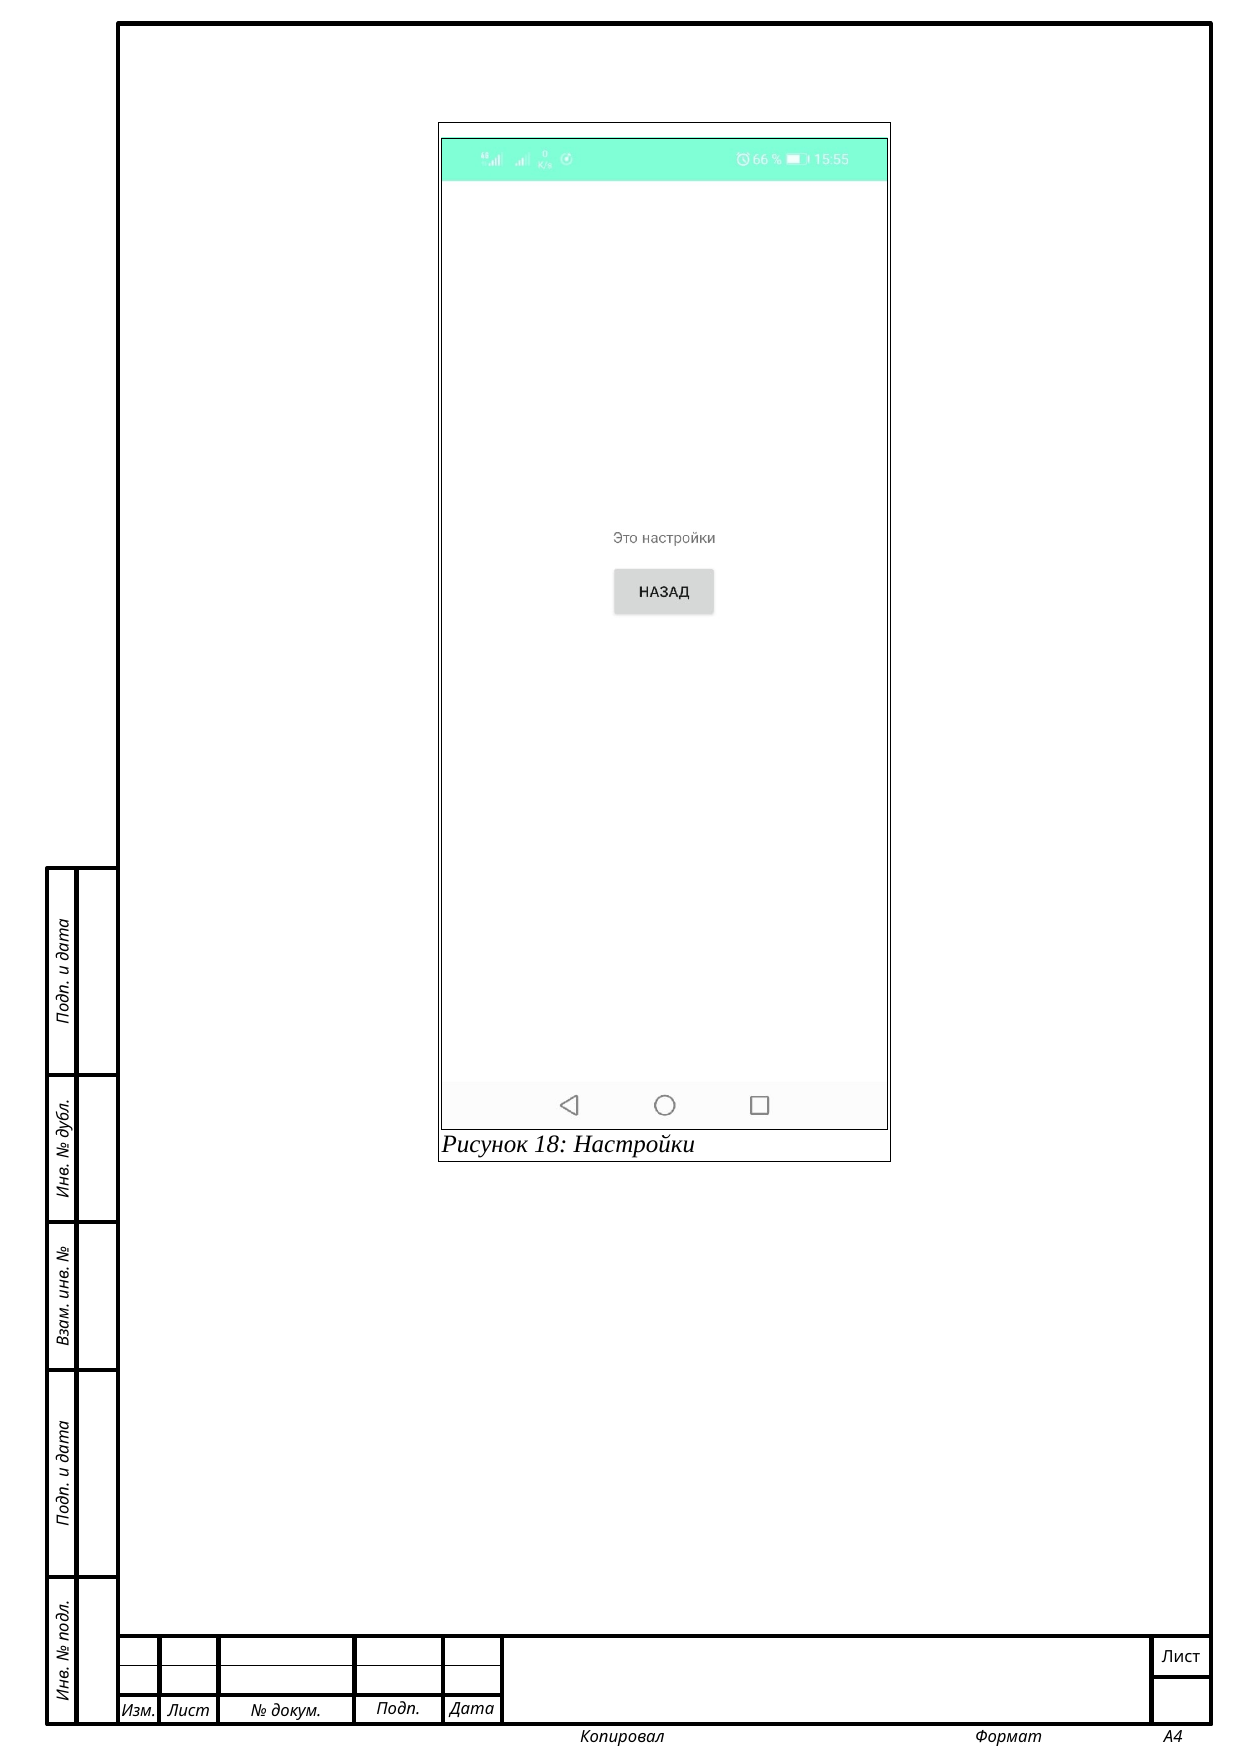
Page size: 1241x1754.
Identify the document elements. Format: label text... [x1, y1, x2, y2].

picture [442, 139, 887, 1129]
text Рисунок 18: Настройки [441, 1130, 887, 1158]
